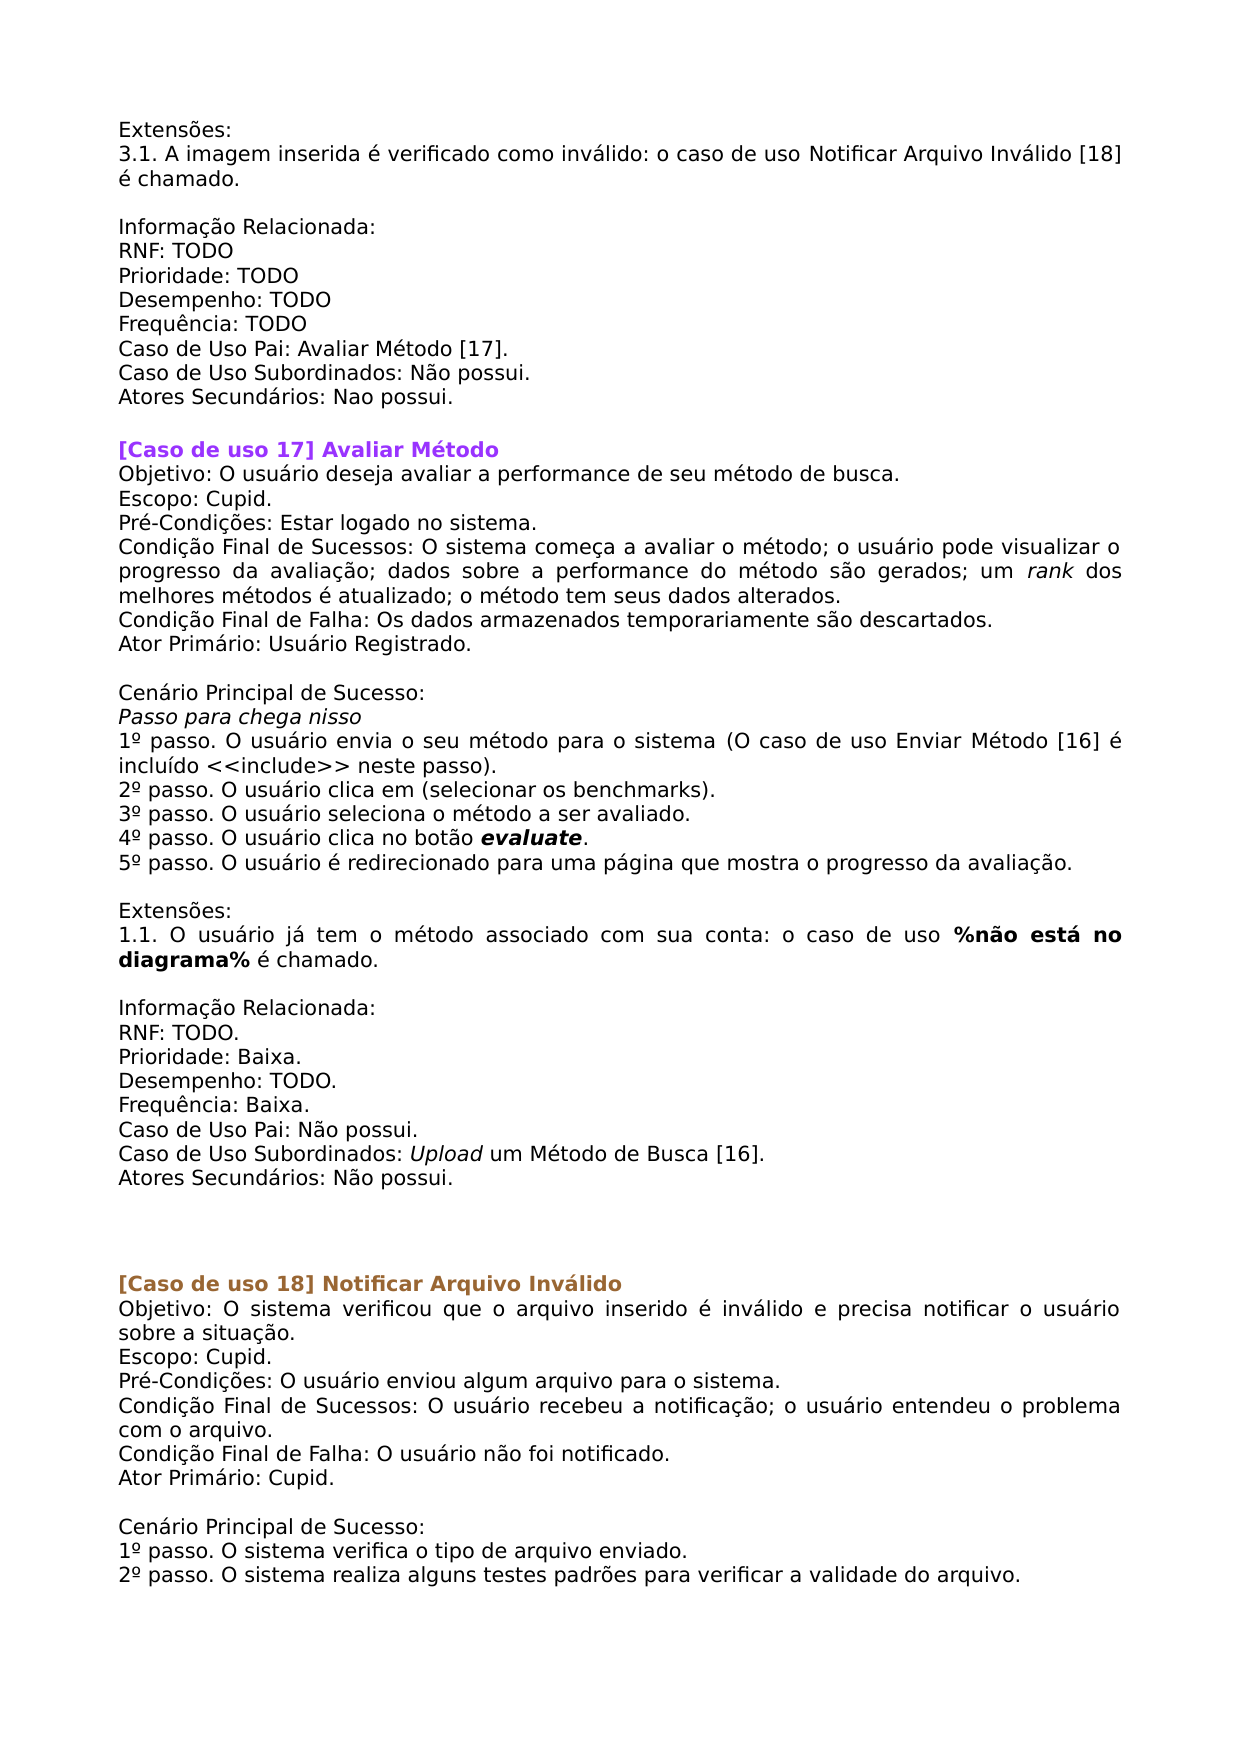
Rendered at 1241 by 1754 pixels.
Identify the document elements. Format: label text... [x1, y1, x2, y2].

text Informação Relacionada: [118, 996, 1122, 1021]
text Cenário Principal de Sucesso: [118, 1515, 1122, 1539]
text Cenário Principal de Sucesso: [118, 681, 1122, 705]
text Caso de Uso Pai: Não possui. [118, 1118, 1122, 1142]
text Ator Primário: Cupid. [118, 1466, 1122, 1491]
text 2º passo. O sistema realiza alguns testes padrões para verificar a validade do arquivo. [118, 1563, 1122, 1588]
text Objetivo: O usuário deseja avaliar a performance de seu método de busca. [118, 462, 1122, 487]
text 4º passo. O usuário clica no botão evaluate. [118, 826, 1122, 851]
text Condição Final de Sucessos: O sistema começa a avaliar o método; o usuário pode visualizar o progresso da avaliação; dados sobre a performance do método são gerados; um rank dos melhores métodos é atualizado; o método tem seus dados alterados. [118, 535, 1122, 608]
text Caso de Uso Subordinados: Não possui. [118, 361, 1122, 385]
text Escopo: Cupid. [118, 1345, 1122, 1369]
text 3.1. A imagem inserida é verificado como inválido: o caso de uso Notificar Arquivo Inválido [18] é chamado. [118, 142, 1122, 191]
text Desempenho: TODO. [118, 1069, 1122, 1093]
text Prioridade: TODO [118, 264, 1122, 288]
text Condição Final de Falha: Os dados armazenados temporariamente são descartados. [118, 608, 1122, 632]
text Ator Primário: Usuário Registrado. [118, 632, 1122, 657]
text 1.1. O usuário já tem o método associado com sua conta: o caso de uso %não está no diagrama% é chamado. [118, 923, 1122, 972]
text 2º passo. O usuário clica em (selecionar os benchmarks). [118, 778, 1122, 802]
text Pré-Condições: Estar logado no sistema. [118, 511, 1122, 535]
text 3º passo. O usuário seleciona o método a ser avaliado. [118, 802, 1122, 826]
text [Caso de uso 17] Avaliar Método [118, 438, 1122, 462]
text 1º passo. O usuário envia o seu método para o sistema (O caso de uso Enviar Método [16] é incluído <<include>> neste passo). [118, 729, 1122, 778]
text Frequência: Baixa. [118, 1093, 1122, 1118]
text Extensões: [118, 118, 1122, 142]
text [Caso de uso 18] Notificar Arquivo Inválido [118, 1272, 1122, 1297]
text Frequência: TODO [118, 312, 1122, 337]
text Escopo: Cupid. [118, 487, 1122, 511]
text Desempenho: TODO [118, 288, 1122, 312]
text RNF: TODO [118, 239, 1122, 264]
text Objetivo: O sistema verificou que o arquivo inserido é inválido e precisa notificar o usuário sobre a situação. [118, 1297, 1122, 1345]
text 1º passo. O sistema verifica o tipo de arquivo enviado. [118, 1539, 1122, 1563]
text Condição Final de Sucessos: O usuário recebeu a notificação; o usuário entendeu o problema com o arquivo. [118, 1394, 1122, 1442]
text Condição Final de Falha: O usuário não foi notificado. [118, 1442, 1122, 1466]
text Atores Secundários: Nao possui. [118, 385, 1122, 409]
text Atores Secundários: Não possui. [118, 1166, 1122, 1191]
text 5º passo. O usuário é redirecionado para uma página que mostra o progresso da avaliação. [118, 851, 1122, 875]
text Passo para chega nisso [118, 705, 1122, 729]
text Extensões: [118, 899, 1122, 923]
text Caso de Uso Pai: Avaliar Método [17]. [118, 337, 1122, 361]
text Informação Relacionada: [118, 215, 1122, 239]
text Prioridade: Baixa. [118, 1045, 1122, 1069]
text Pré-Condições: O usuário enviou algum arquivo para o sistema. [118, 1369, 1122, 1394]
text Caso de Uso Subordinados: Upload um Método de Busca [16]. [118, 1142, 1122, 1166]
text RNF: TODO. [118, 1021, 1122, 1045]
